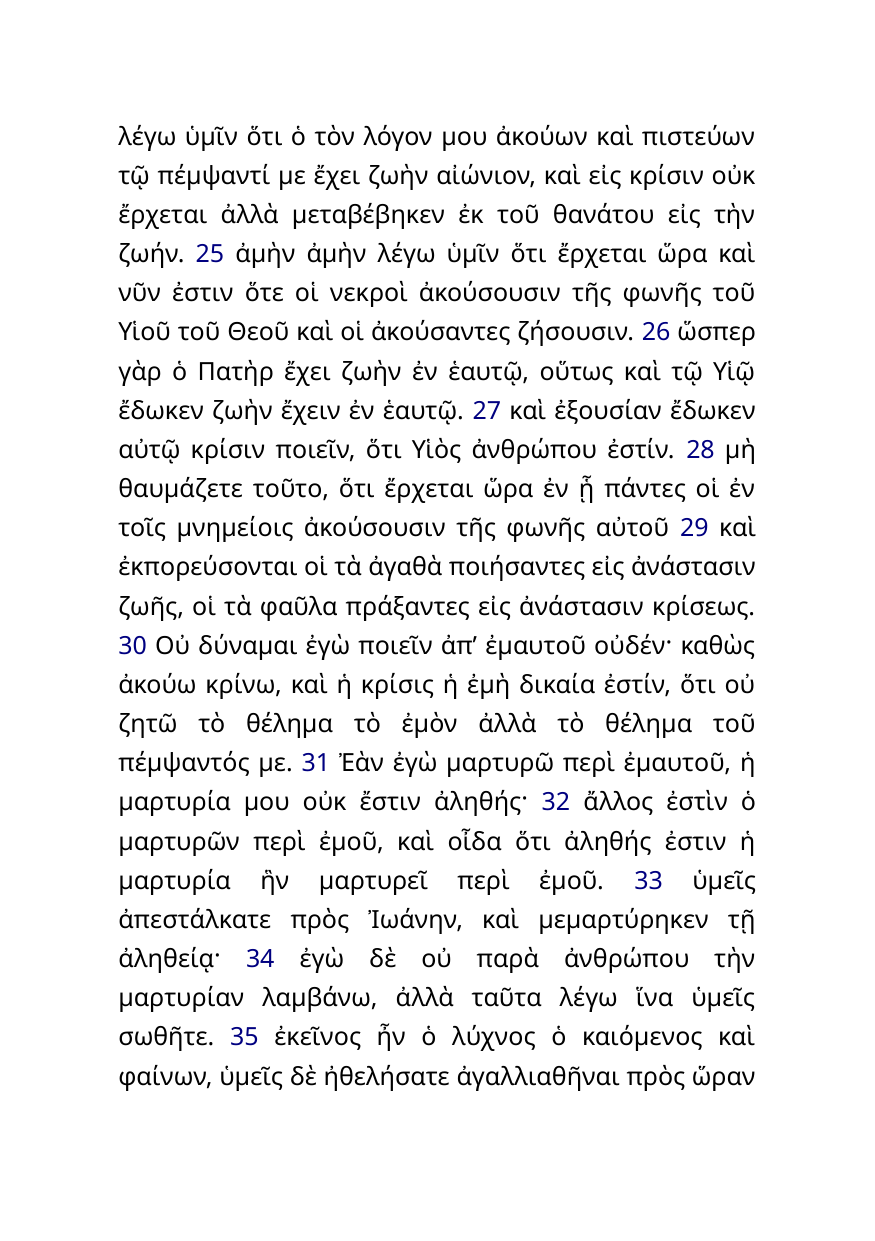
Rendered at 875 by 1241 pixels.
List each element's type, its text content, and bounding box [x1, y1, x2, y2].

text λέγω ὑμῖν ὅτι ὁ τὸν λόγον μου ἀκούων καὶ πιστεύων τῷ πέμψαντί με ἔχει ζωὴν αἰώνιον, καὶ εἰς κρίσιν οὐκ ἔρχεται ἀλλὰ μεταβέβηκεν ἐκ τοῦ θανάτου εἰς τὴν ζωήν. 25 ἀμὴν ἀμὴν λέγω ὑμῖν ὅτι ἔρχεται ὥρα καὶ νῦν ἐστιν ὅτε οἱ νεκροὶ ἀκούσουσιν τῆς φωνῆς τοῦ Υἱοῦ τοῦ Θεοῦ καὶ οἱ ἀκούσαντες ζήσουσιν. 26 ὥσπερ γὰρ ὁ Πατὴρ ἔχει ζωὴν ἐν ἑαυτῷ, οὕτως καὶ τῷ Υἱῷ ἔδωκεν ζωὴν ἔχειν ἐν ἑαυτῷ. 27 καὶ ἐξουσίαν ἔδωκεν αὐτῷ κρίσιν ποιεῖν, ὅτι Υἱὸς ἀνθρώπου ἐστίν. 28 μὴ θαυμάζετε τοῦτο, ὅτι ἔρχεται ὥρα ἐν ᾗ πάντες οἱ ἐν τοῖς μνημείοις ἀκούσουσιν τῆς φωνῆς αὐτοῦ 29 καὶ ἐκπορεύσονται οἱ τὰ ἀγαθὰ ποιήσαντες εἰς ἀνάστασιν ζωῆς, οἱ τὰ φαῦλα πράξαντες εἰς ἀνάστασιν κρίσεως. 30 Οὐ δύναμαι ἐγὼ ποιεῖν ἀπ’ ἐμαυτοῦ οὐδέν· καθὼς ἀκούω κρίνω, καὶ ἡ κρίσις ἡ ἐμὴ δικαία ἐστίν, ὅτι οὐ ζητῶ τὸ θέλημα τὸ ἐμὸν ἀλλὰ τὸ θέλημα τοῦ πέμψαντός με. 31 Ἐὰν ἐγὼ μαρτυρῶ περὶ ἐμαυτοῦ, ἡ μαρτυρία μου οὐκ ἔστιν ἀληθής· 32 ἄλλος ἐστὶν ὁ μαρτυρῶν περὶ ἐμοῦ, καὶ οἶδα ὅτι ἀληθής ἐστιν ἡ μαρτυρία ἣν μαρτυρεῖ περὶ ἐμοῦ. 33 ὑμεῖς ἀπεστάλκατε πρὸς Ἰωάνην, καὶ μεμαρτύρηκεν τῇ ἀληθείᾳ· 34 ἐγὼ δὲ οὐ παρὰ ἀνθρώπου τὴν μαρτυρίαν λαμβάνω, ἀλλὰ ταῦτα λέγω ἵνα ὑμεῖς σωθῆτε. 35 ἐκεῖνος ἦν ὁ λύχνος ὁ καιόμενος καὶ φαίνων, ὑμεῖς δὲ ἠθελήσατε ἀγαλλιαθῆναι πρὸς ὥραν [118, 118, 756, 1092]
